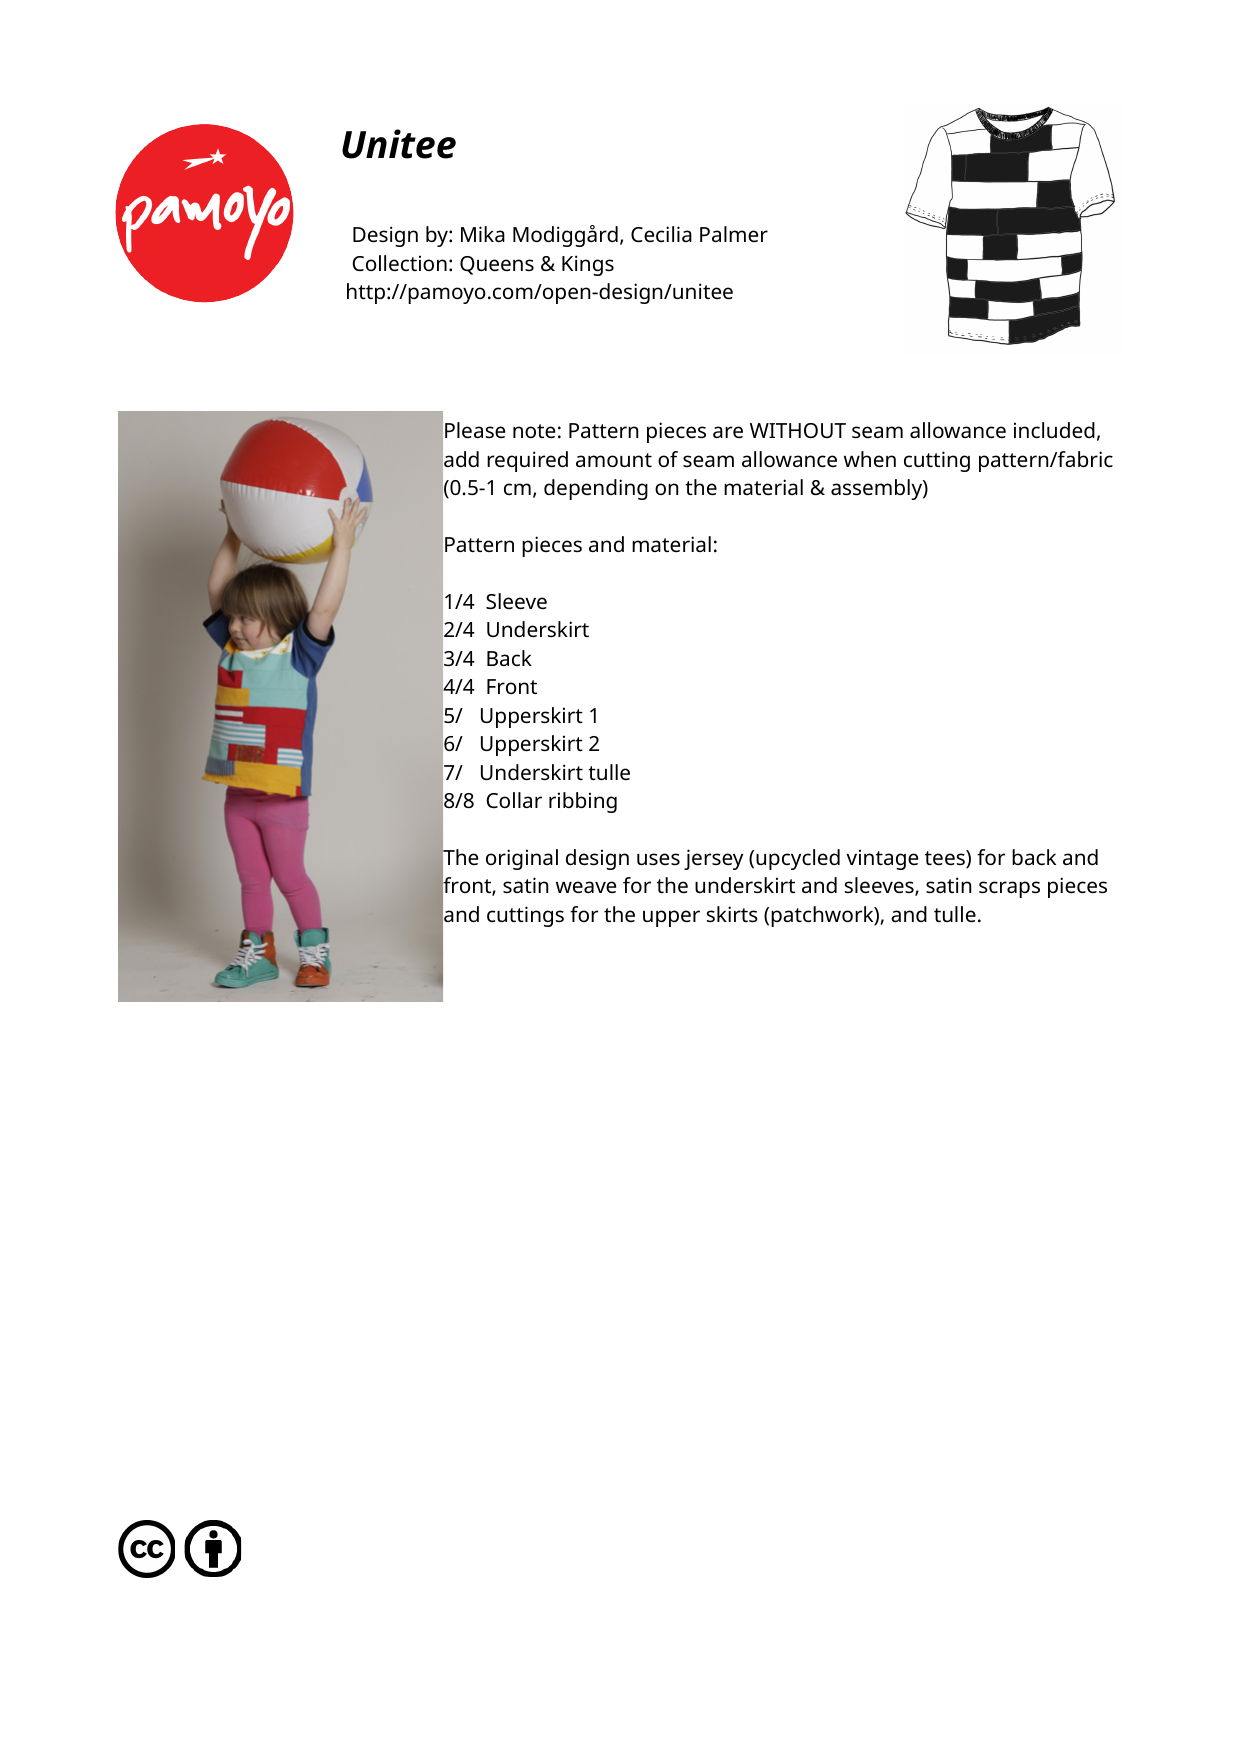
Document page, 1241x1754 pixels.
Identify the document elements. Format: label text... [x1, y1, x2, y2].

text 5/ Upperskirt 1 [444, 701, 1122, 729]
text The original design uses jersey (upcycled vintage tees) for back and front, satin weave for the underskirt and sleeves, satin scraps pieces and cuttings for the upper skirts (patchwork), and tulle. [444, 843, 1122, 928]
text Design by: Mika Modiggård, Cecilia Palmer [300, 220, 902, 249]
picture [118, 411, 444, 1002]
text 2/4 Underskirt [444, 615, 1122, 644]
text 1/4 Sleeve [444, 587, 1122, 615]
picture [118, 1520, 175, 1578]
text Collection: Queens & Kings [300, 249, 902, 277]
text http://pamoyo.com/open-design/unitee [300, 277, 902, 306]
text Unitee [300, 118, 902, 169]
text 8/8 Collar ribbing [444, 786, 1122, 814]
text 7/ Underskirt tulle [444, 758, 1122, 786]
picture [184, 1520, 242, 1577]
text Please note: Pattern pieces are WITHOUT seam allowance included, add required amount of seam allowance when cutting pattern/fabric (0.5-1 cm, depending on the material & assembly) [444, 416, 1122, 502]
picture [108, 118, 300, 309]
text 6/ Upperskirt 2 [444, 729, 1122, 758]
text Pattern pieces and material: [444, 530, 1122, 558]
text 4/4 Front [444, 672, 1122, 701]
text 3/4 Back [444, 644, 1122, 672]
picture [902, 103, 1122, 356]
